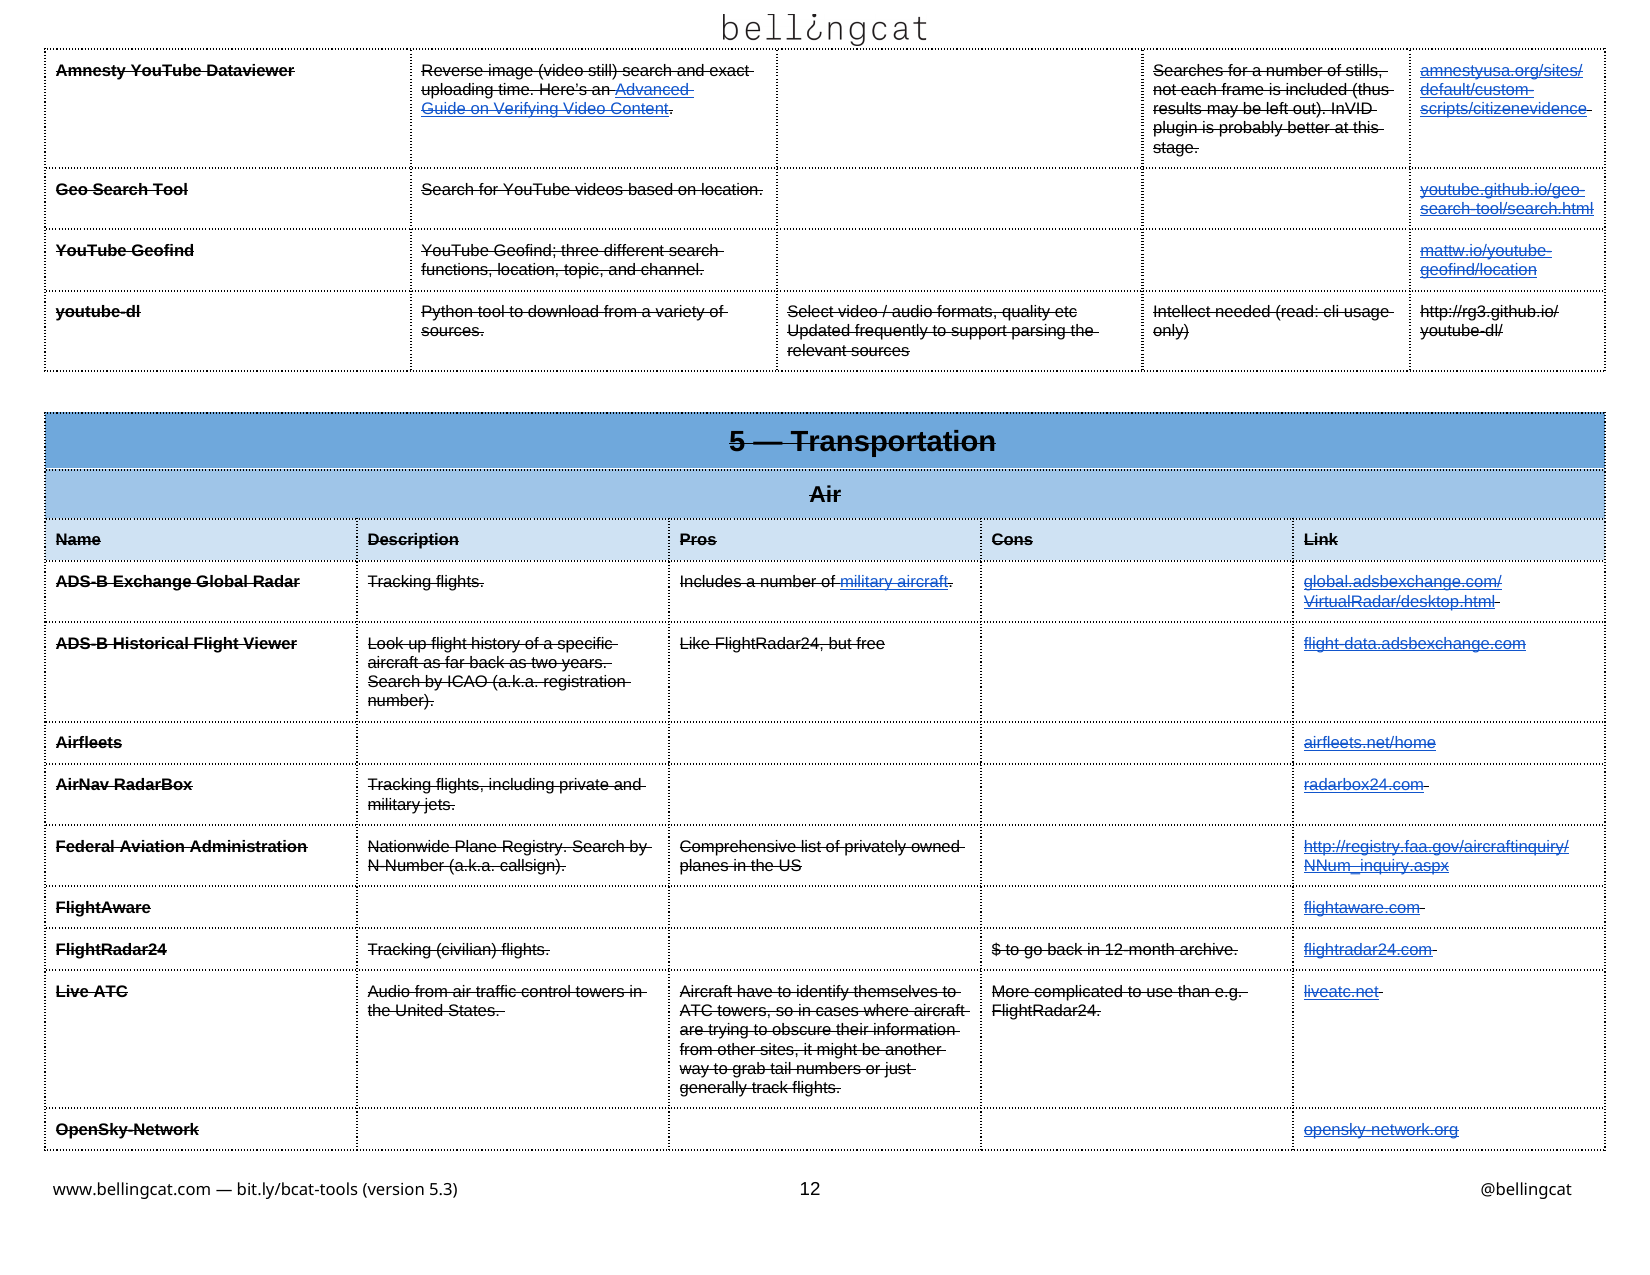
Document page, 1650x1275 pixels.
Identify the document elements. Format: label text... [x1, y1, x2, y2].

table_cell Intellect needed (read: cli usage only) [1143, 290, 1410, 370]
table_cell Like FlightRadar24, but free [669, 621, 981, 721]
table_cell opensky-network.org [1293, 1107, 1605, 1149]
table_cell [357, 1107, 669, 1149]
table_cell [981, 1107, 1293, 1149]
table_cell flightaware.com [1293, 885, 1605, 927]
table_cell Aircraft have to identify themselves to ATC towers, so in cases where aircraft are trying to obscure their information from other sites, it might be another way to grab tail numbers or just generally track flights. [669, 969, 981, 1107]
table_cell Live ATC [45, 969, 357, 1107]
table_cell Tracking flights, including private and military jets. [357, 763, 669, 824]
table_cell [1143, 228, 1410, 289]
table_cell More complicated to use than e.g. FlightRadar24. [981, 969, 1293, 1107]
table_cell FlightAware [45, 885, 357, 927]
table_cell Nationwide Plane Registry. Search by N-Number (a.k.a. callsign). [357, 824, 669, 885]
table_cell [357, 721, 669, 763]
table_cell Amnesty YouTube Dataviewer [45, 48, 411, 167]
table_cell Python tool to download from a variety of sources. [411, 290, 777, 370]
table_cell flight-data.adsbexchange.com [1293, 621, 1605, 721]
table_cell Cons [981, 518, 1293, 560]
table_cell radarbox24.com [1293, 763, 1605, 824]
table_cell Reverse image (video still) search and exact uploading time. Here’s an Advanced Guide on Verifying Video Content. [411, 48, 777, 167]
table_cell mattw.io/youtube-geofind/location [1410, 228, 1605, 289]
table_cell [981, 885, 1293, 927]
table_cell ADS-B Historical Flight Viewer [45, 621, 357, 721]
table_cell Searches for a number of stills, not each frame is included (thus results may be left out). InVID plugin is probably better at this stage. [1143, 48, 1410, 167]
table_cell [669, 885, 981, 927]
table_cell OpenSky-Network [45, 1107, 357, 1149]
table_cell Name [45, 518, 357, 560]
table_cell Tracking (civilian) flights. [357, 927, 669, 969]
table_cell YouTube Geofind; three different search functions, location, topic, and channel. [411, 228, 777, 289]
table_cell Link [1293, 518, 1605, 560]
table_cell [981, 824, 1293, 885]
table_cell http://rg3.github.io/youtube-dl/ [1410, 290, 1605, 370]
table_cell [981, 721, 1293, 763]
table_cell http://registry.faa.gov/aircraftinquiry/NNum_inquiry.aspx [1293, 824, 1605, 885]
table_cell flightradar24.com [1293, 927, 1605, 969]
table_cell [357, 885, 669, 927]
table_cell [777, 48, 1142, 167]
picture [723, 14, 927, 46]
table_cell [981, 621, 1293, 721]
table_cell Geo Search Tool [45, 167, 411, 228]
table_cell [981, 560, 1293, 621]
table_cell Select video / audio formats, quality etc Updated frequently to support parsing the relevant sources [777, 290, 1142, 370]
table_cell Look up flight history of a specific aircraft as far back as two years. Search by ICAO (a.k.a. registration number). [357, 621, 669, 721]
table_header 5 — Transportation [45, 412, 1605, 468]
table_cell FlightRadar24 [45, 927, 357, 969]
table_cell YouTube Geofind [45, 228, 411, 289]
table_cell ADS-B Exchange Global Radar [45, 560, 357, 621]
table_cell Federal Aviation Administration [45, 824, 357, 885]
table_cell Comprehensive list of privately owned planes in the US [669, 824, 981, 885]
table_cell $ to go back in 12-month archive. [981, 927, 1293, 969]
table_cell airfleets.net/home [1293, 721, 1605, 763]
table_cell amnestyusa.org/sites/default/custom-scripts/citizenevidence [1410, 48, 1605, 167]
table_cell youtube-dl [45, 290, 411, 370]
table_cell Tracking flights. [357, 560, 669, 621]
table_cell [981, 763, 1293, 824]
table_cell Audio from air traffic control towers in the United States. [357, 969, 669, 1107]
table_cell Airfleets [45, 721, 357, 763]
table_cell Includes a number of military aircraft. [669, 560, 981, 621]
table_cell Pros [669, 518, 981, 560]
table_cell liveatc.net [1293, 969, 1605, 1107]
table_cell [669, 1107, 981, 1149]
table_cell [1143, 167, 1410, 228]
table_cell [669, 721, 981, 763]
table_cell AirNav RadarBox [45, 763, 357, 824]
table_cell [669, 763, 981, 824]
table_cell [777, 228, 1142, 289]
table_cell Search for YouTube videos based on location. [411, 167, 777, 228]
table_cell [777, 167, 1142, 228]
table_cell youtube.github.io/geo-search-tool/search.html [1410, 167, 1605, 228]
table_cell Air [45, 469, 1605, 518]
table_cell global.adsbexchange.com/VirtualRadar/desktop.html [1293, 560, 1605, 621]
table_cell [669, 927, 981, 969]
table_cell Description [357, 518, 669, 560]
